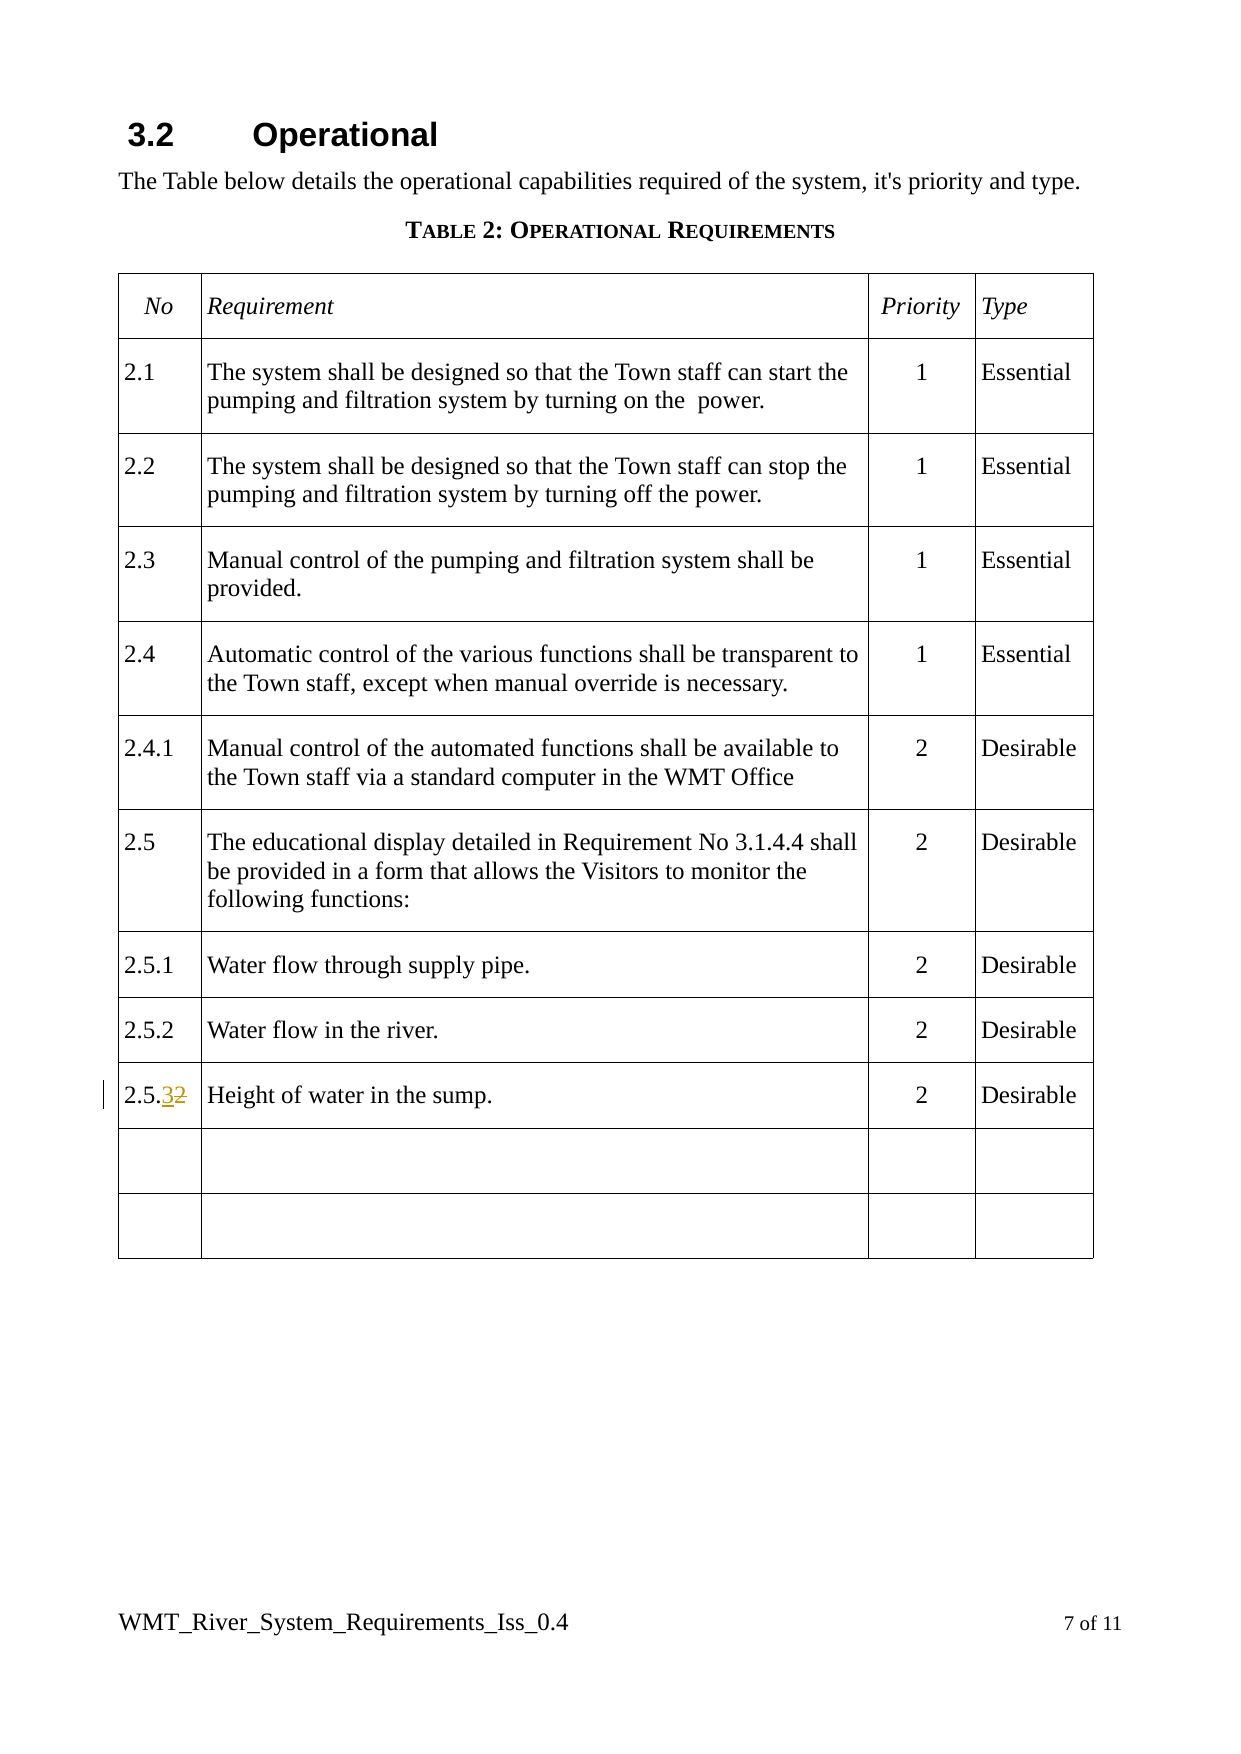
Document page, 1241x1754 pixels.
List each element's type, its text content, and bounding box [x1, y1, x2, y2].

table_cell 2.5.2 [119, 998, 201, 1062]
table_cell Desirable [976, 810, 1093, 931]
table_cell 1 [869, 339, 975, 432]
table_cell Essential [976, 622, 1093, 714]
table_cell 2.4.1 [119, 716, 201, 809]
subtitle Operational [118, 115, 1122, 154]
table_cell [119, 1129, 201, 1193]
table_cell Desirable [976, 998, 1093, 1062]
table_cell Height of water in the sump. [202, 1063, 868, 1127]
table_cell The system shall be designed so that the Town staff can start the pumping and filtration system by turning on the power. [202, 339, 868, 432]
table_cell 2 [869, 932, 975, 997]
table_cell Essential [976, 434, 1093, 526]
table_cell Automatic control of the various functions shall be transparent to the Town staff, except when manual override is necessary. [202, 622, 868, 714]
table_cell [869, 1194, 975, 1258]
table_cell 1 [869, 622, 975, 714]
table_cell 2.2 [119, 434, 201, 526]
table_cell The educational display detailed in Requirement No 3.1.4.4 shall be provided in a form that allows the Visitors to monitor the following functions: [202, 810, 868, 931]
table_cell Water flow in the river. [202, 998, 868, 1062]
table_cell [202, 1194, 868, 1258]
table_cell 2.1 [119, 339, 201, 432]
table_cell 1 [869, 434, 975, 526]
table_cell 2 [869, 998, 975, 1062]
table_cell Manual control of the pumping and filtration system shall be provided. [202, 527, 868, 621]
table_cell [976, 1129, 1093, 1193]
table_cell Water flow through supply pipe. [202, 932, 868, 997]
table_cell 1 [869, 527, 975, 621]
table_cell 2.5 [119, 810, 201, 931]
subtitle Table 2: Operational Requirements [118, 216, 1122, 244]
table_cell [202, 1129, 868, 1193]
table_cell The system shall be designed so that the Town staff can stop the pumping and filtration system by turning off the power. [202, 434, 868, 526]
table_cell [869, 1129, 975, 1193]
text The Table below details the operational capabilities required of the system, it's priority and type. [118, 166, 1122, 195]
table_cell Desirable [976, 1063, 1093, 1127]
table_cell 2 [869, 810, 975, 931]
table_cell Essential [976, 527, 1093, 621]
table_cell Essential [976, 339, 1093, 432]
table_cell 2 [869, 716, 975, 809]
table_header Requirement [202, 274, 868, 338]
table_cell 2.5.3 [119, 1063, 201, 1127]
table_cell 2 [869, 1063, 975, 1127]
table_header Type [976, 274, 1093, 338]
table_cell 2.3 [119, 527, 201, 621]
table_cell Desirable [976, 716, 1093, 809]
table_cell 2.5.1 [119, 932, 201, 997]
table_cell 2.4 [119, 622, 201, 714]
table_cell Desirable [976, 932, 1093, 997]
table_header No [119, 274, 201, 338]
table_cell [976, 1194, 1093, 1258]
table_header Priority [869, 274, 975, 338]
table_cell Manual control of the automated functions shall be available to the Town staff via a standard computer in the WMT Office [202, 716, 868, 809]
table_cell [119, 1194, 201, 1258]
